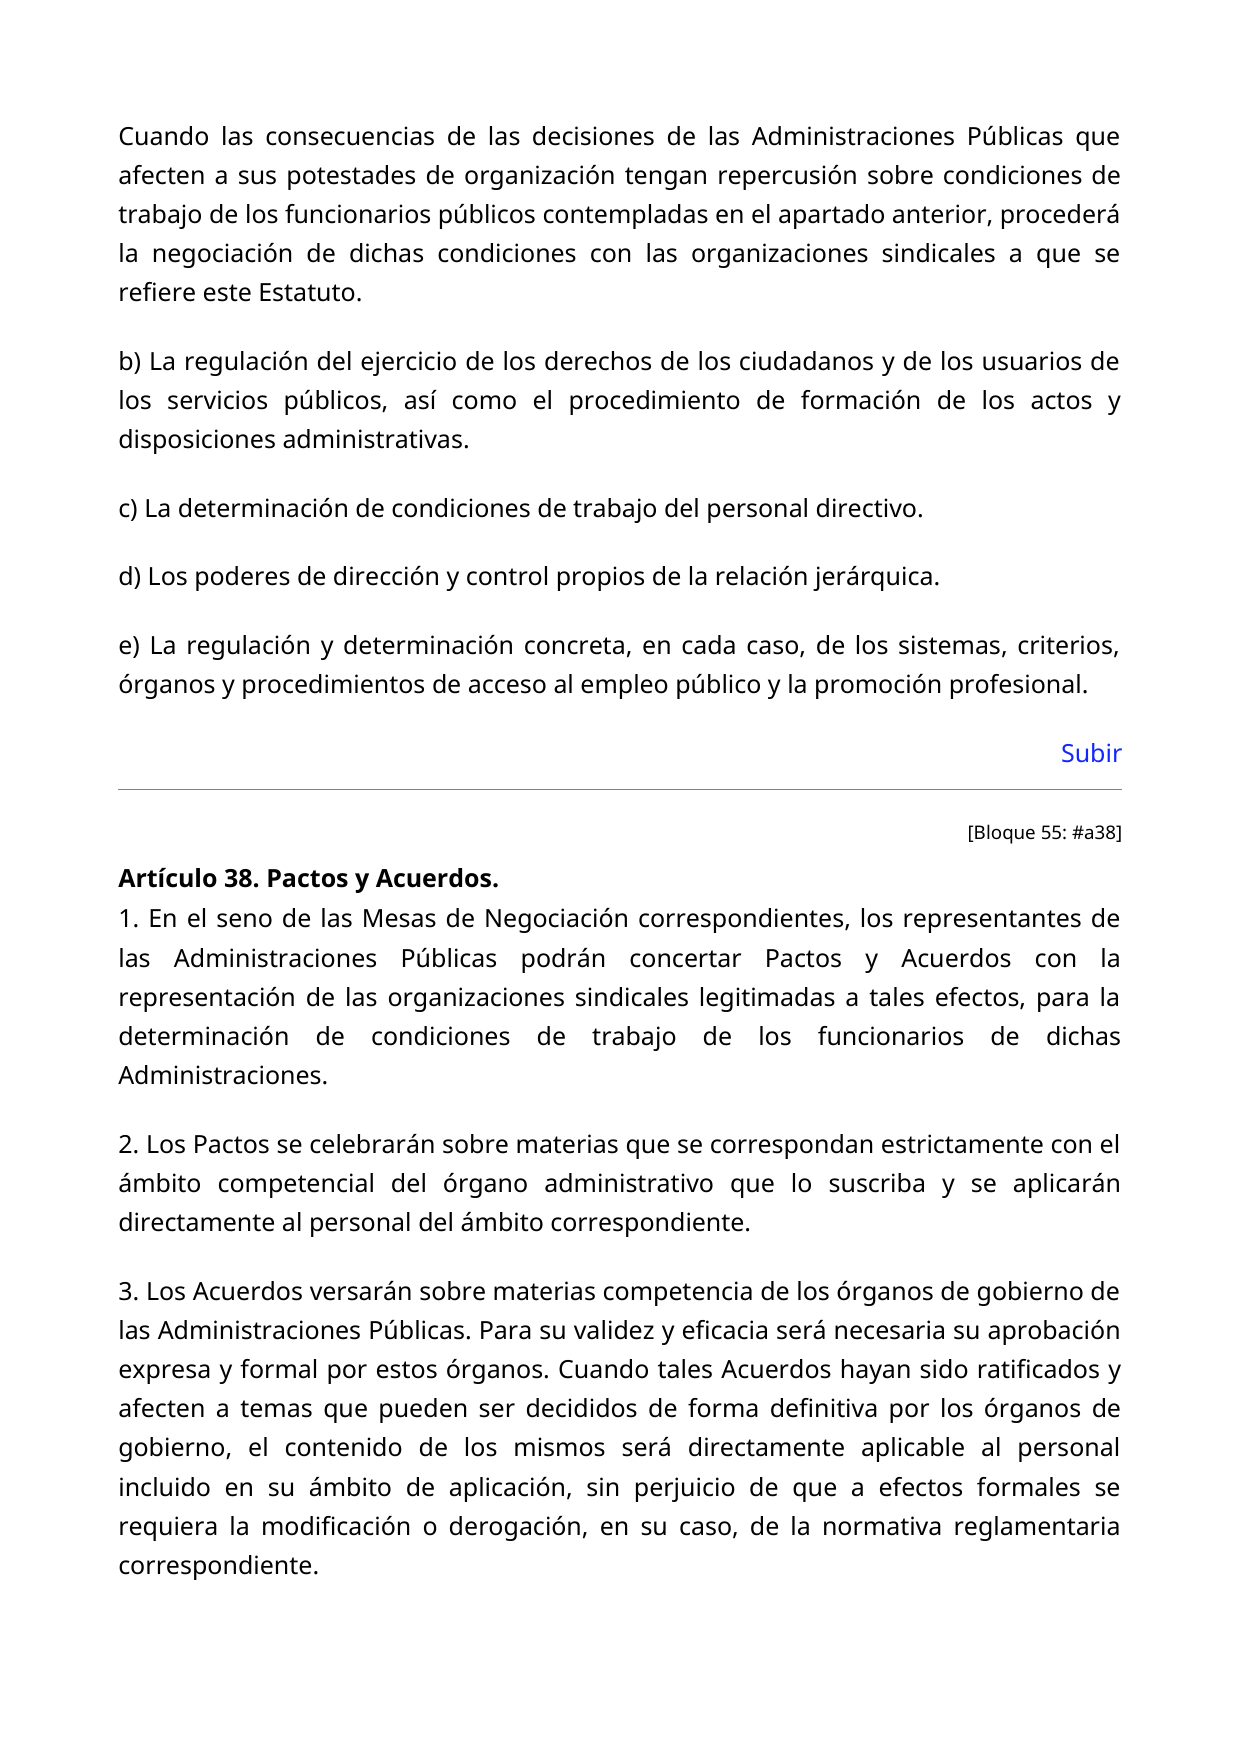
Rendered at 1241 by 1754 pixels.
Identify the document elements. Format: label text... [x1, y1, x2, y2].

text c) La determinación de condiciones de trabajo del personal directivo. [118, 490, 1122, 524]
text d) Los poderes de dirección y control propios de la relación jerárquica. [118, 559, 1122, 593]
text [Bloque 55: #a38] [118, 819, 1122, 844]
text 1. En el seno de las Mesas de Negociación correspondientes, los representantes de las Administraciones Públicas podrán concertar Pactos y Acuerdos con la representación de las organizaciones sindicales legitimadas a tales efectos, para la determinación de condiciones de trabajo de los funcionarios de dichas Administraciones. [118, 901, 1122, 1092]
text Cuando las consecuencias de las decisiones de las Administraciones Públicas que afecten a sus potestades de organización tengan repercusión sobre condiciones de trabajo de los funcionarios públicos contempladas en el apartado anterior, procederá la negociación de dichas condiciones con las organizaciones sindicales a que se refiere este Estatuto. [118, 118, 1122, 309]
subtitle Artículo 38. Pactos y Acuerdos. [118, 861, 1122, 895]
text Subir [118, 736, 1122, 769]
text 2. Los Pactos se celebrarán sobre materias que se correspondan estrictamente con el ámbito competencial del órgano administrativo que lo suscriba y se aplicarán directamente al personal del ámbito correspondiente. [118, 1126, 1122, 1239]
text 3. Los Acuerdos versarán sobre materias competencia de los órganos de gobierno de las Administraciones Públicas. Para su validez y eficacia será necesaria su aprobación expresa y formal por estos órganos. Cuando tales Acuerdos hayan sido ratificados y afecten a temas que pueden ser decididos de forma definitiva por los órganos de gobierno, el contenido de los mismos será directamente aplicable al personal incluido en su ámbito de aplicación, sin perjuicio de que a efectos formales se requiera la modificación o derogación, en su caso, de la normativa reglamentaria correspondiente. [118, 1273, 1122, 1582]
text e) La regulación y determinación concreta, en cada caso, de los sistemas, criterios, órganos y procedimientos de acceso al empleo público y la promoción profesional. [118, 628, 1122, 701]
text b) La regulación del ejercicio de los derechos de los ciudadanos y de los usuarios de los servicios públicos, así como el procedimiento de formación de los actos y disposiciones administrativas. [118, 343, 1122, 456]
